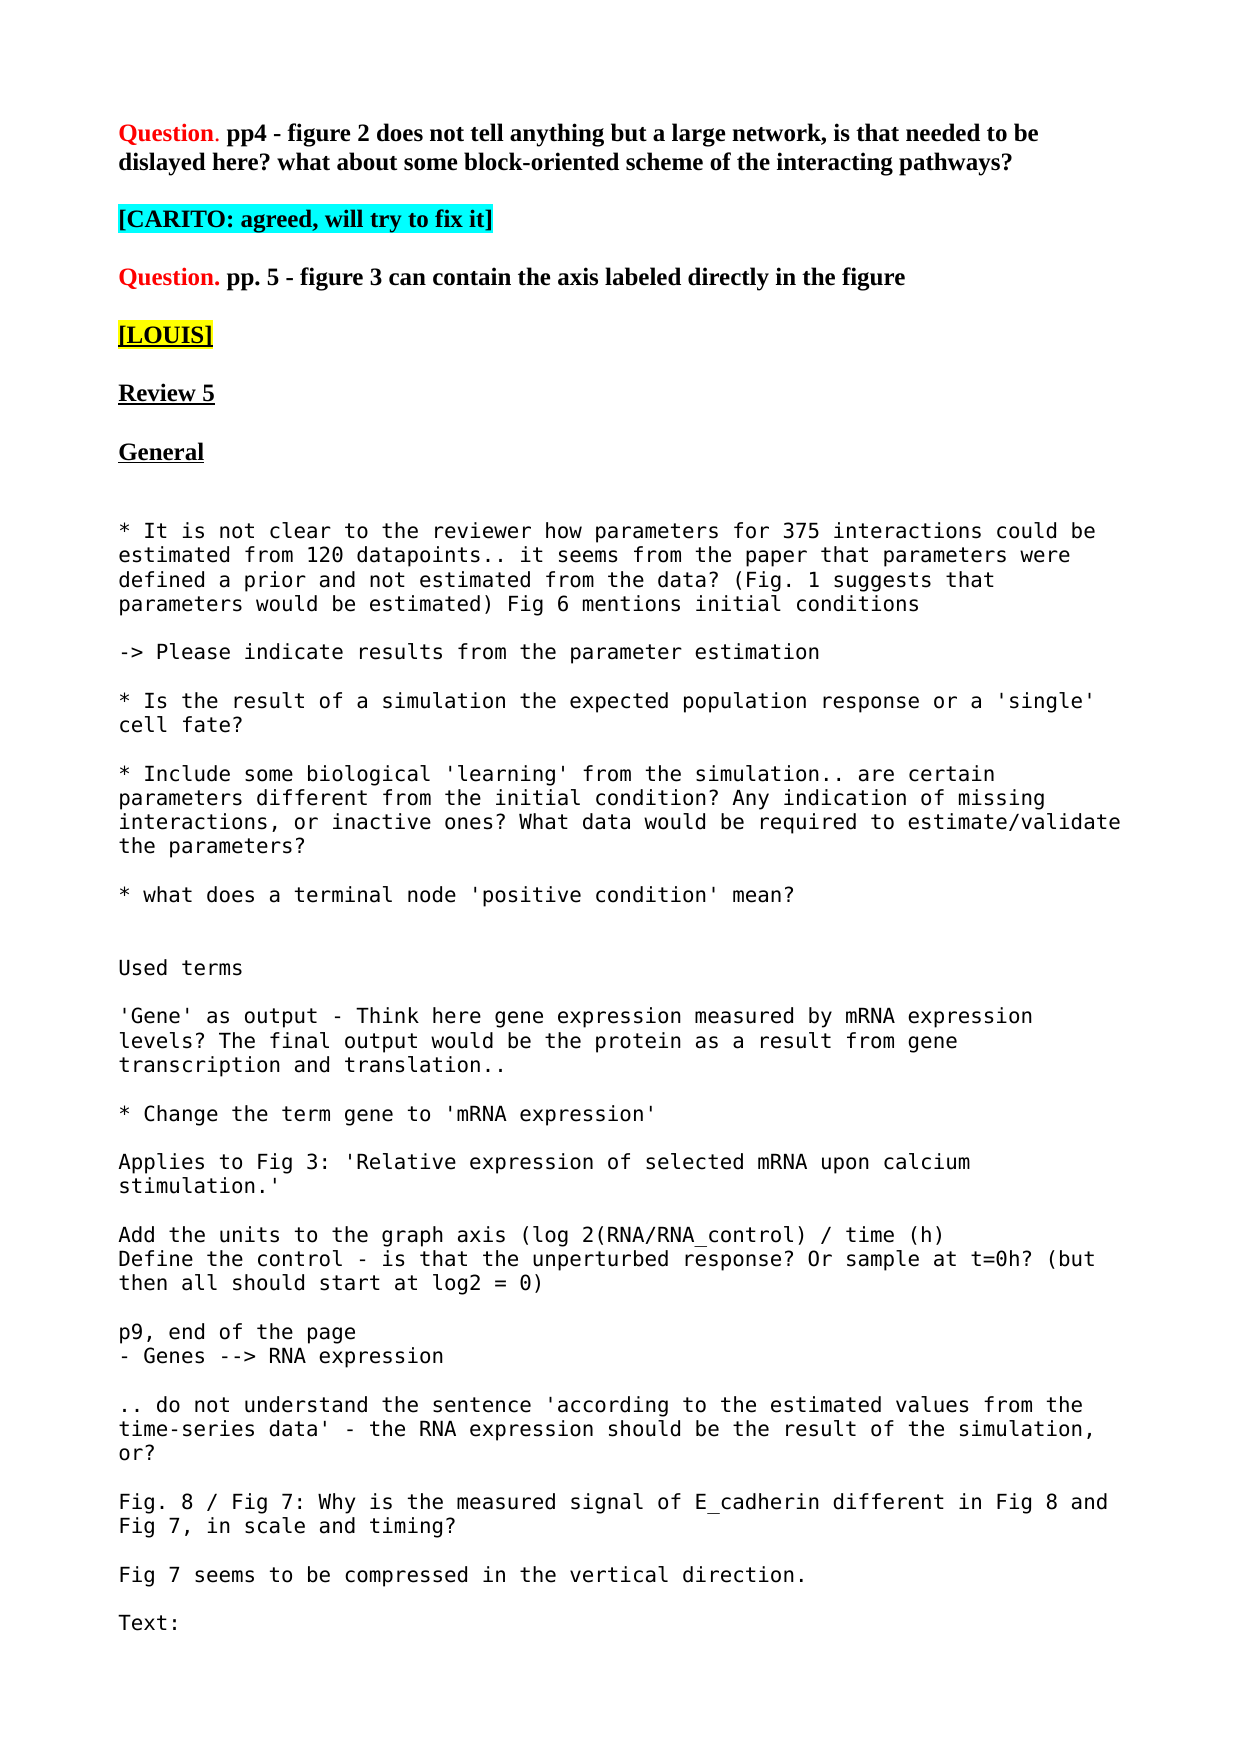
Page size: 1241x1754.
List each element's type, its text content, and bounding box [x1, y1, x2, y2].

text Text: [118, 1611, 1122, 1636]
text General [118, 437, 1122, 465]
text Fig 7 seems to be compressed in the vertical direction. [118, 1563, 1122, 1587]
text [LOUIS] [118, 320, 1122, 349]
text * It is not clear to the reviewer how parameters for 375 interactions could be estimated from 120 datapoints.. it seems from the paper that parameters were defined a prior and not estimated from the data? (Fig. 1 suggests that parameters would be estimated) Fig 6 mentions initial conditions [118, 519, 1122, 616]
text 'Gene' as output - Think here gene expression measured by mRNA expression levels? The final output would be the protein as a result from gene transcription and translation.. [118, 1004, 1122, 1077]
text -> Please indicate results from the parameter estimation [118, 640, 1122, 665]
text * Is the result of a simulation the expected population response or a 'single' cell fate? [118, 689, 1122, 737]
text Question. pp4 - figure 2 does not tell anything but a large network, is that needed to be dislayed here? what about some block-oriented scheme of the interacting pathways? [118, 118, 1122, 176]
text Question. pp. 5 - figure 3 can contain the axis labeled directly in the figure [118, 262, 1122, 291]
text Applies to Fig 3: 'Relative expression of selected mRNA upon calcium stimulation.' [118, 1150, 1122, 1199]
text Add the units to the graph axis (log 2(RNA/RNA_control) / time (h) [118, 1223, 1122, 1247]
text [CARITO: agreed, will try to fix it] [118, 204, 1122, 233]
text Review 5 [118, 378, 1122, 407]
text Define the control - is that the unperturbed response? Or sample at t=0h? (but then all should start at log2 = 0) [118, 1247, 1122, 1296]
text - Genes --> RNA expression [118, 1344, 1122, 1368]
text .. do not understand the sentence 'according to the estimated values from the time-series data' - the RNA expression should be the result of the simulation, or? [118, 1393, 1122, 1466]
text * what does a terminal node 'positive condition' mean? [118, 883, 1122, 907]
text Used terms [118, 956, 1122, 980]
text * Include some biological 'learning' from the simulation.. are certain parameters different from the initial condition? Any indication of missing interactions, or inactive ones? What data would be required to estimate/validate the parameters? [118, 762, 1122, 859]
text * Change the term gene to 'mRNA expression' [118, 1102, 1122, 1126]
text p9, end of the page [118, 1320, 1122, 1344]
text Fig. 8 / Fig 7: Why is the measured signal of E_cadherin different in Fig 8 and Fig 7, in scale and timing? [118, 1490, 1122, 1538]
